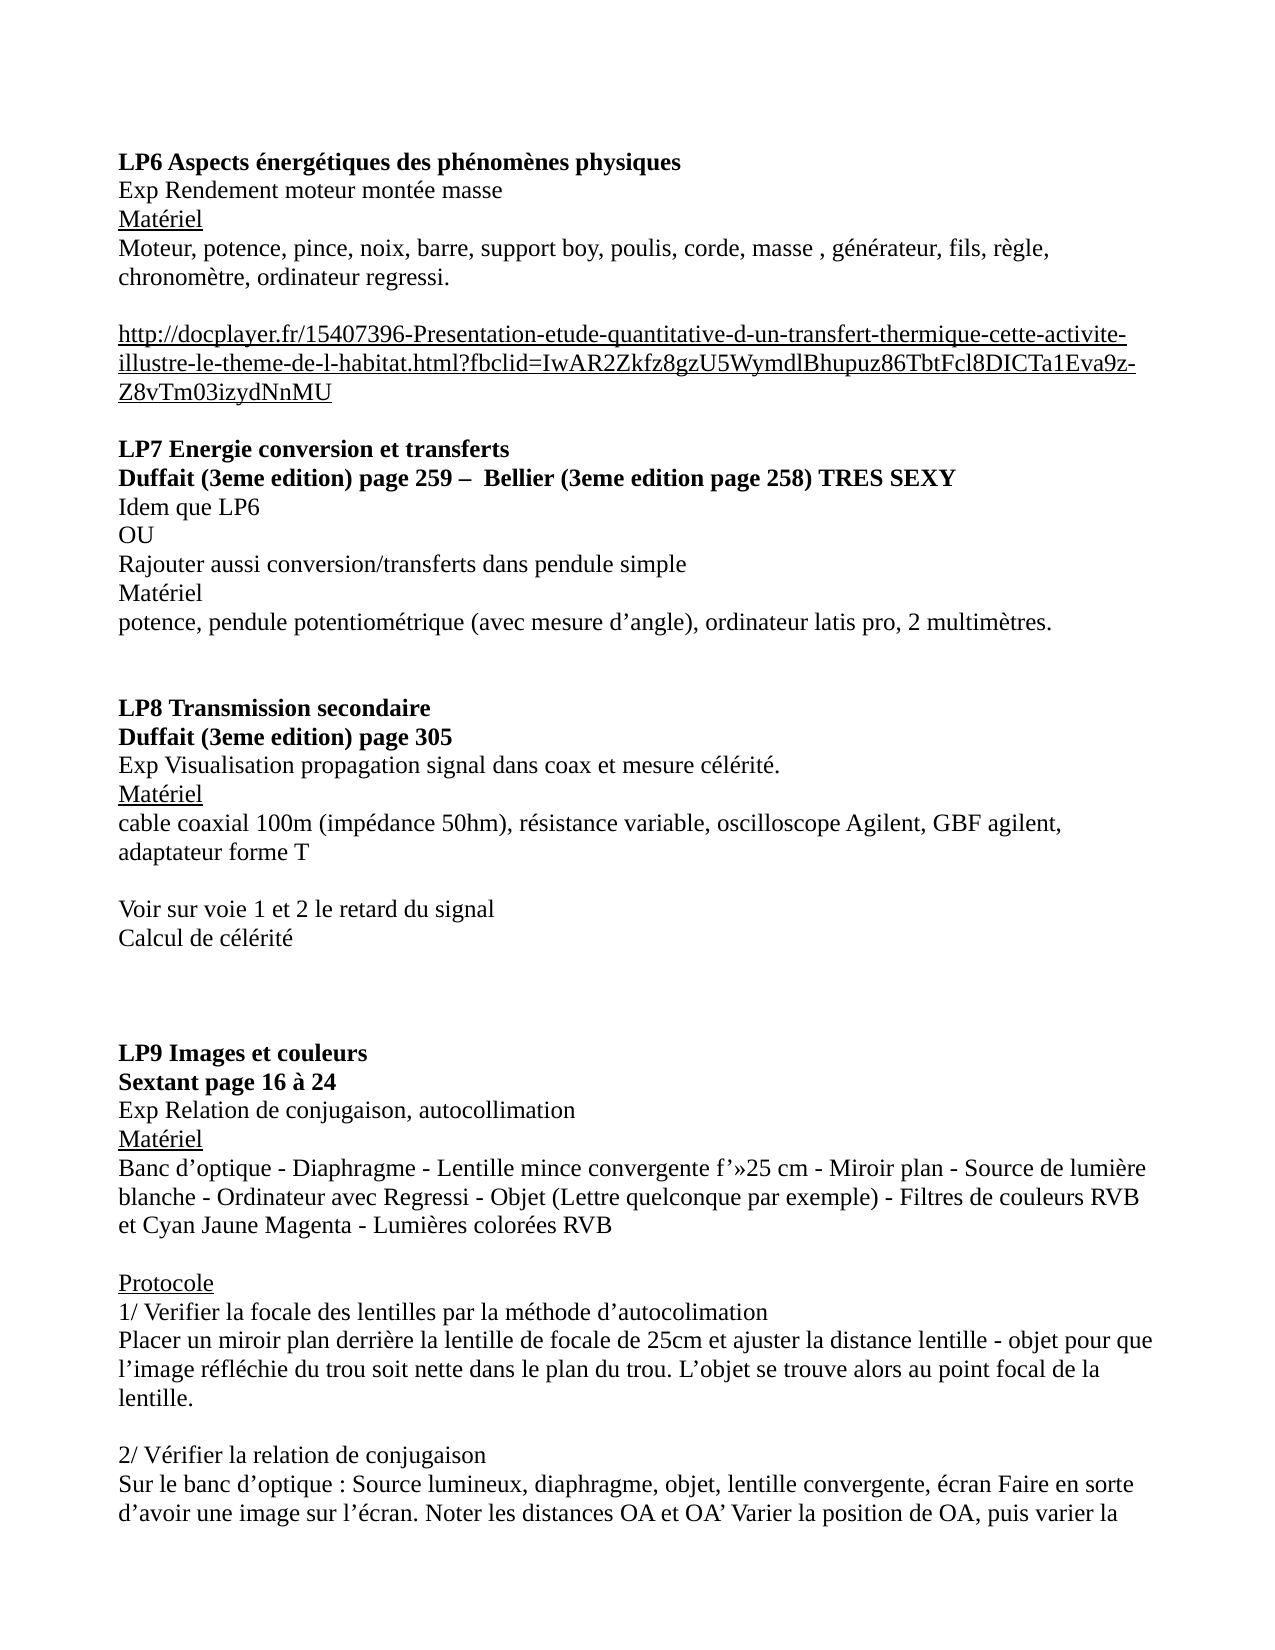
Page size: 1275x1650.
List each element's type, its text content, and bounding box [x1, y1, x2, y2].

text Exp Rendement moteur montée masse [118, 176, 1157, 204]
text OU [118, 521, 1157, 549]
text Sextant page 16 à 24 [118, 1067, 1157, 1096]
text Moteur, potence, pince, noix, barre, support boy, poulis, corde, masse , générateur, fils, règle, chronomètre, ordinateur regressi. [118, 233, 1157, 291]
text cable coaxial 100m (impédance 50hm), résistance variable, oscilloscope Agilent, GBF agilent, adaptateur forme T [118, 808, 1157, 866]
text 2/ Vérifier la relation de conjugaison [118, 1441, 1157, 1469]
text Banc d’optique - Diaphragme - Lentille mince convergente f’»25 cm - Miroir plan - Source de lumière blanche - Ordinateur avec Regressi - Objet (Lettre quelconque par exemple) - Filtres de couleurs RVB et Cyan Jaune Magenta - Lumières colorées RVB [118, 1153, 1157, 1239]
text Duffait (3eme edition) page 259 – Bellier (3eme edition page 258) TRES SEXY [118, 463, 1157, 492]
text Placer un miroir plan derrière la lentille de focale de 25cm et ajuster la distance lentille - objet pour que l’image réfléchie du trou soit nette dans le plan du trou. L’objet se trouve alors au point focal de la lentille. [118, 1326, 1157, 1412]
text Rajouter aussi conversion/transferts dans pendule simple [118, 549, 1157, 578]
text Matériel [118, 779, 1157, 808]
text LP6 Aspects énergétiques des phénomènes physiques [118, 147, 1157, 176]
text LP8 Transmission secondaire [118, 693, 1157, 722]
text Matériel [118, 204, 1157, 233]
text Exp Visualisation propagation signal dans coax et mesure célérité. [118, 751, 1157, 779]
text Sur le banc d’optique : Source lumineux, diaphragme, objet, lentille convergente, écran Faire en sorte d’avoir une image sur l’écran. Noter les distances OA et OA’ Varier la position de OA, puis varier la [118, 1469, 1157, 1527]
text Voir sur voie 1 et 2 le retard du signal Calcul de célérité [118, 894, 1157, 952]
text potence, pendule potentiométrique (avec mesure d’angle), ordinateur latis pro, 2 multimètres. [118, 607, 1157, 636]
text LP9 Images et couleurs [118, 1038, 1157, 1067]
text Exp Relation de conjugaison, autocollimation [118, 1096, 1157, 1124]
text Matériel [118, 1124, 1157, 1153]
text Duffait (3eme edition) page 305 [118, 722, 1157, 751]
text Idem que LP6 [118, 492, 1157, 521]
text LP7 Energie conversion et transferts [118, 434, 1157, 463]
text 1/ Verifier la focale des lentilles par la méthode d’autocolimation [118, 1297, 1157, 1326]
text Protocole [118, 1268, 1157, 1297]
text Matériel [118, 578, 1157, 607]
text http://docplayer.fr/15407396-Presentation-etude-quantitative-d-un-transfert-thermique-cette-activite-illustre-le-theme-de-l-habitat.html?fbclid=IwAR2Zkfz8gzU5WymdlBhupuz86TbtFcl8DICTa1Eva9z-Z8vTm03izydNnMU [118, 319, 1157, 406]
